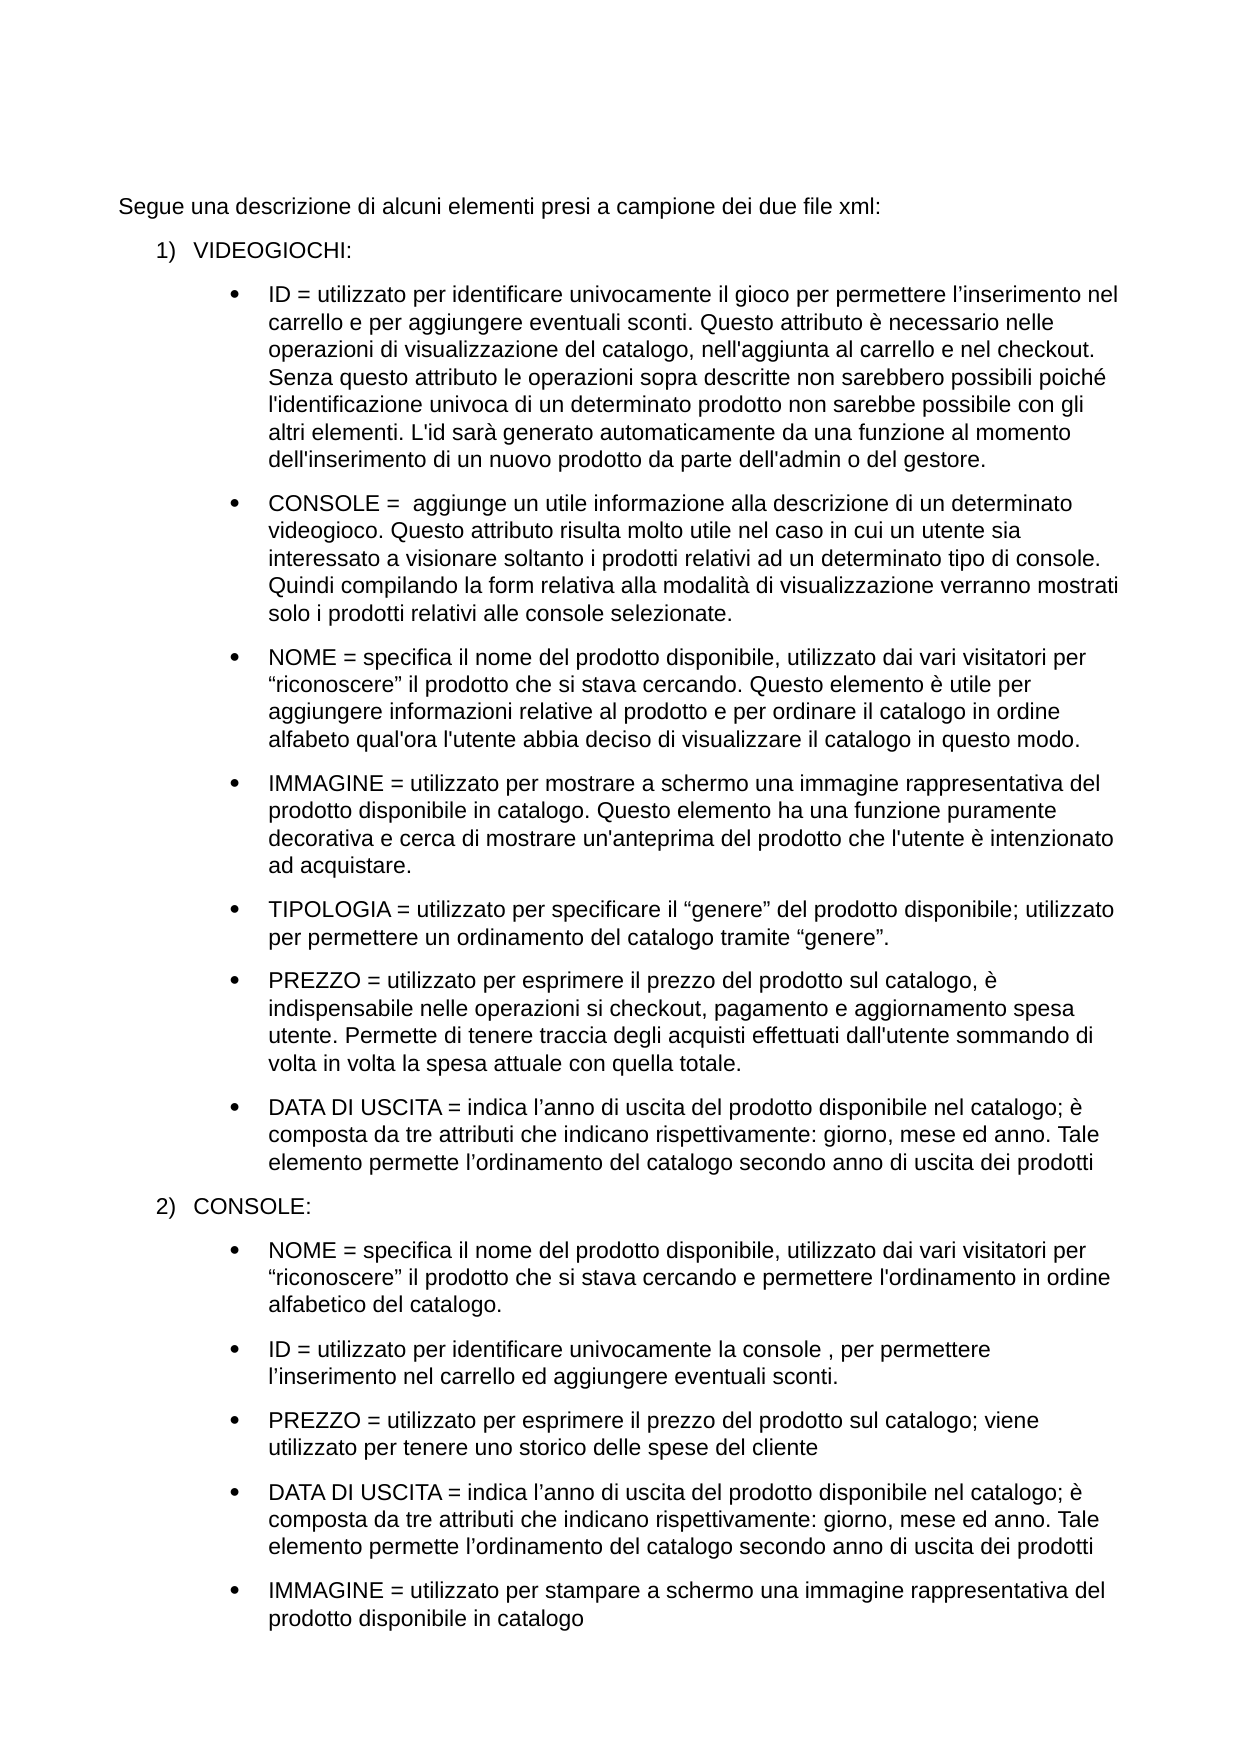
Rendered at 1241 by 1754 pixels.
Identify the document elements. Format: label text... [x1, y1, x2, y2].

list PREZZO = utilizzato per esprimere il prezzo del prodotto sul catalogo; viene utilizzato per tenere uno storico delle spese del cliente [231, 1407, 1122, 1461]
list NOME = specifica il nome del prodotto disponibile, utilizzato dai vari visitatori per “riconoscere” il prodotto che si stava cercando. Questo elemento è utile per aggiungere informazioni relative al prodotto e per ordinare il catalogo in ordine alfabeto qual'ora l'utente abbia deciso di visualizzare il catalogo in questo modo. [231, 643, 1122, 752]
list DATA DI USCITA = indica l’anno di uscita del prodotto disponibile nel catalogo; è composta da tre attributi che indicano rispettivamente: giorno, mese ed anno. Tale elemento permette l’ordinamento del catalogo secondo anno di uscita dei prodotti [231, 1478, 1122, 1559]
list CONSOLE = aggiunge un utile informazione alla descrizione di un determinato videogioco. Questo attributo risulta molto utile nel caso in cui un utente sia interessato a visionare soltanto i prodotti relativi ad un determinato tipo di console. Quindi compilando la form relativa alla modalità di visualizzazione verranno mostrati solo i prodotti relativi alle console selezionate. [231, 490, 1122, 626]
list PREZZO = utilizzato per esprimere il prezzo del prodotto sul catalogo, è indispensabile nelle operazioni si checkout, pagamento e aggiornamento spesa utente. Permette di tenere traccia degli acquisti effettuati dall'utente sommando di volta in volta la spesa attuale con quella totale. [231, 967, 1122, 1076]
list IMMAGINE = utilizzato per stampare a schermo una immagine rappresentativa del prodotto disponibile in catalogo [231, 1577, 1122, 1631]
list DATA DI USCITA = indica l’anno di uscita del prodotto disponibile nel catalogo; è composta da tre attributi che indicano rispettivamente: giorno, mese ed anno. Tale elemento permette l’ordinamento del catalogo secondo anno di uscita dei prodotti [231, 1094, 1122, 1175]
list VIDEOGIOCHI: [156, 237, 1122, 264]
list TIPOLOGIA = utilizzato per specificare il “genere” del prodotto disponibile; utilizzato per permettere un ordinamento del catalogo tramite “genere”. [231, 896, 1122, 950]
list ID = utilizzato per identificare univocamente la console , per permettere l’inserimento nel carrello ed aggiungere eventuali sconti. [231, 1336, 1122, 1389]
list CONSOLE: [156, 1193, 1122, 1219]
list NOME = specifica il nome del prodotto disponibile, utilizzato dai vari visitatori per “riconoscere” il prodotto che si stava cercando e permettere l'ordinamento in ordine alfabetico del catalogo. [231, 1237, 1122, 1318]
list ID = utilizzato per identificare univocamente il gioco per permettere l’inserimento nel carrello e per aggiungere eventuali sconti. Questo attributo è necessario nelle operazioni di visualizzazione del catalogo, nell'aggiunta al carrello e nel checkout. Senza questo attributo le operazioni sopra descritte non sarebbero possibili poiché l'identificazione univoca di un determinato prodotto non sarebbe possibile con gli altri elementi. L'id sarà generato automaticamente da una funzione al momento dell'inserimento di un nuovo prodotto da parte dell'admin o del gestore. [231, 281, 1122, 472]
list IMMAGINE = utilizzato per mostrare a schermo una immagine rappresentativa del prodotto disponibile in catalogo. Questo elemento ha una funzione puramente decorativa e cerca di mostrare un'anteprima del prodotto che l'utente è intenzionato ad acquistare. [231, 770, 1122, 878]
text Segue una descrizione di alcuni elementi presi a campione dei due file xml: [118, 193, 1122, 220]
